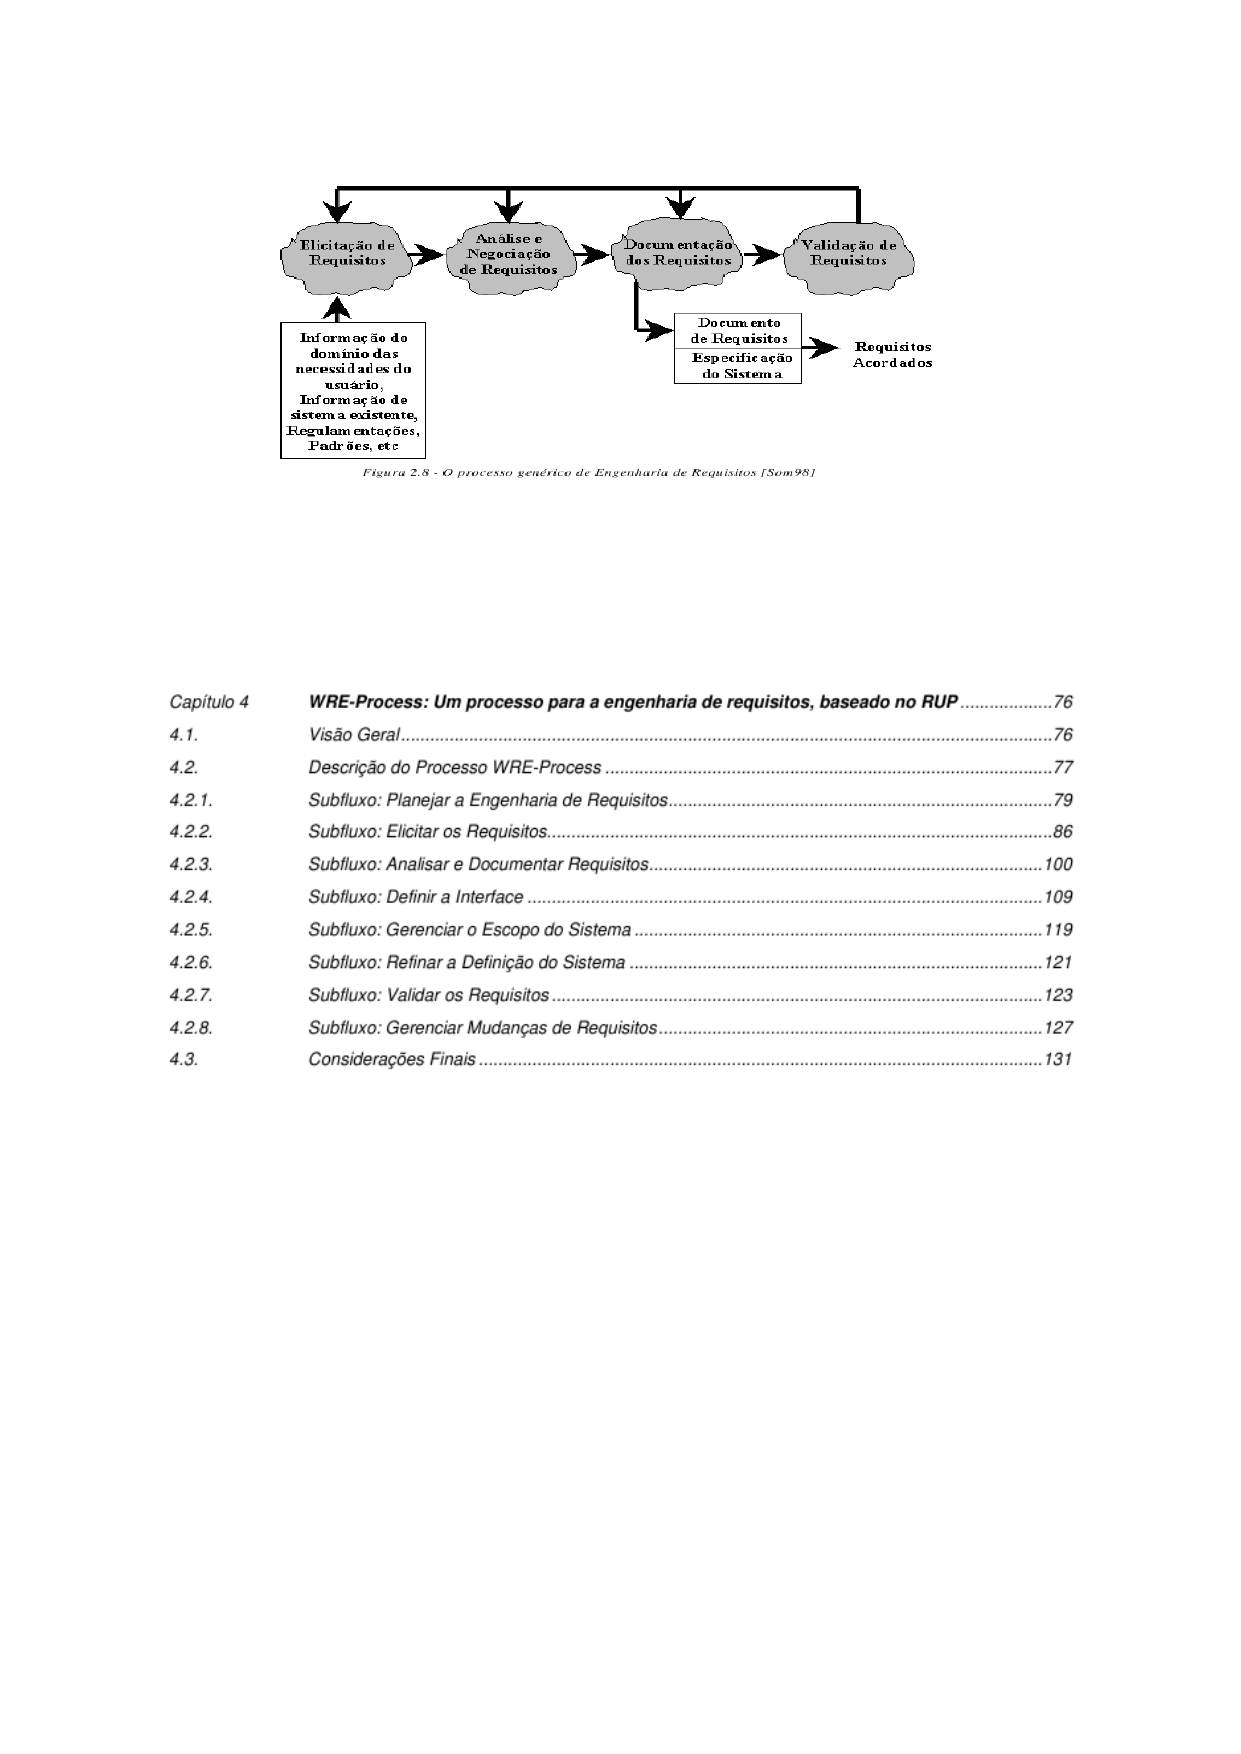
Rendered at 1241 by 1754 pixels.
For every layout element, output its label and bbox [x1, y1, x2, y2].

picture [223, 166, 940, 491]
picture [161, 693, 1079, 1072]
